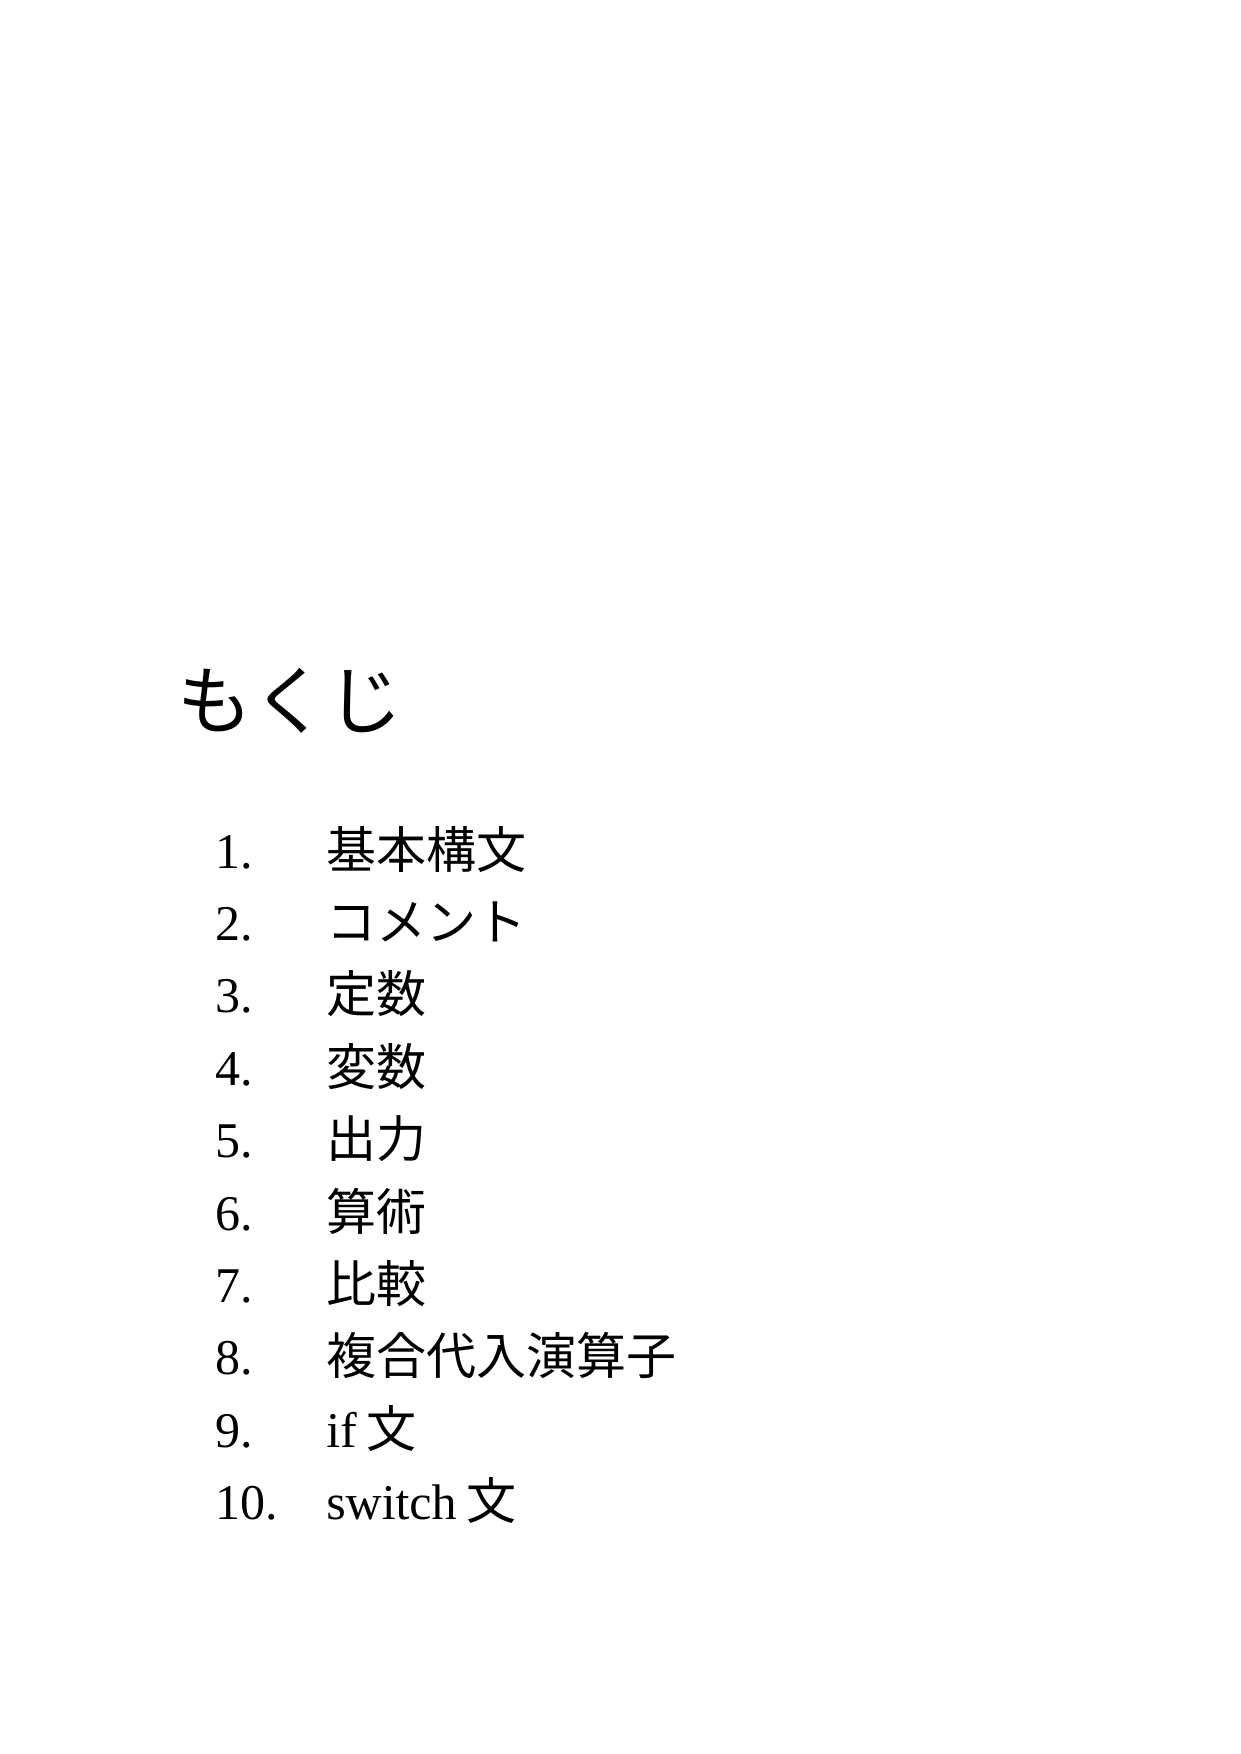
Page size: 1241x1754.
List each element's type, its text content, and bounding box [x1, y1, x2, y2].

list コメント [215, 882, 1063, 955]
list 基本構文 [215, 810, 1063, 882]
list 変数 [215, 1027, 1063, 1099]
text もくじ [177, 641, 1063, 750]
list 算術 [215, 1172, 1063, 1244]
list 比較 [215, 1244, 1063, 1317]
list 定数 [215, 955, 1063, 1027]
list if文 [215, 1389, 1063, 1462]
list 出力 [215, 1099, 1063, 1172]
list switch文 [215, 1462, 1063, 1534]
list 複合代入演算子 [215, 1317, 1063, 1389]
